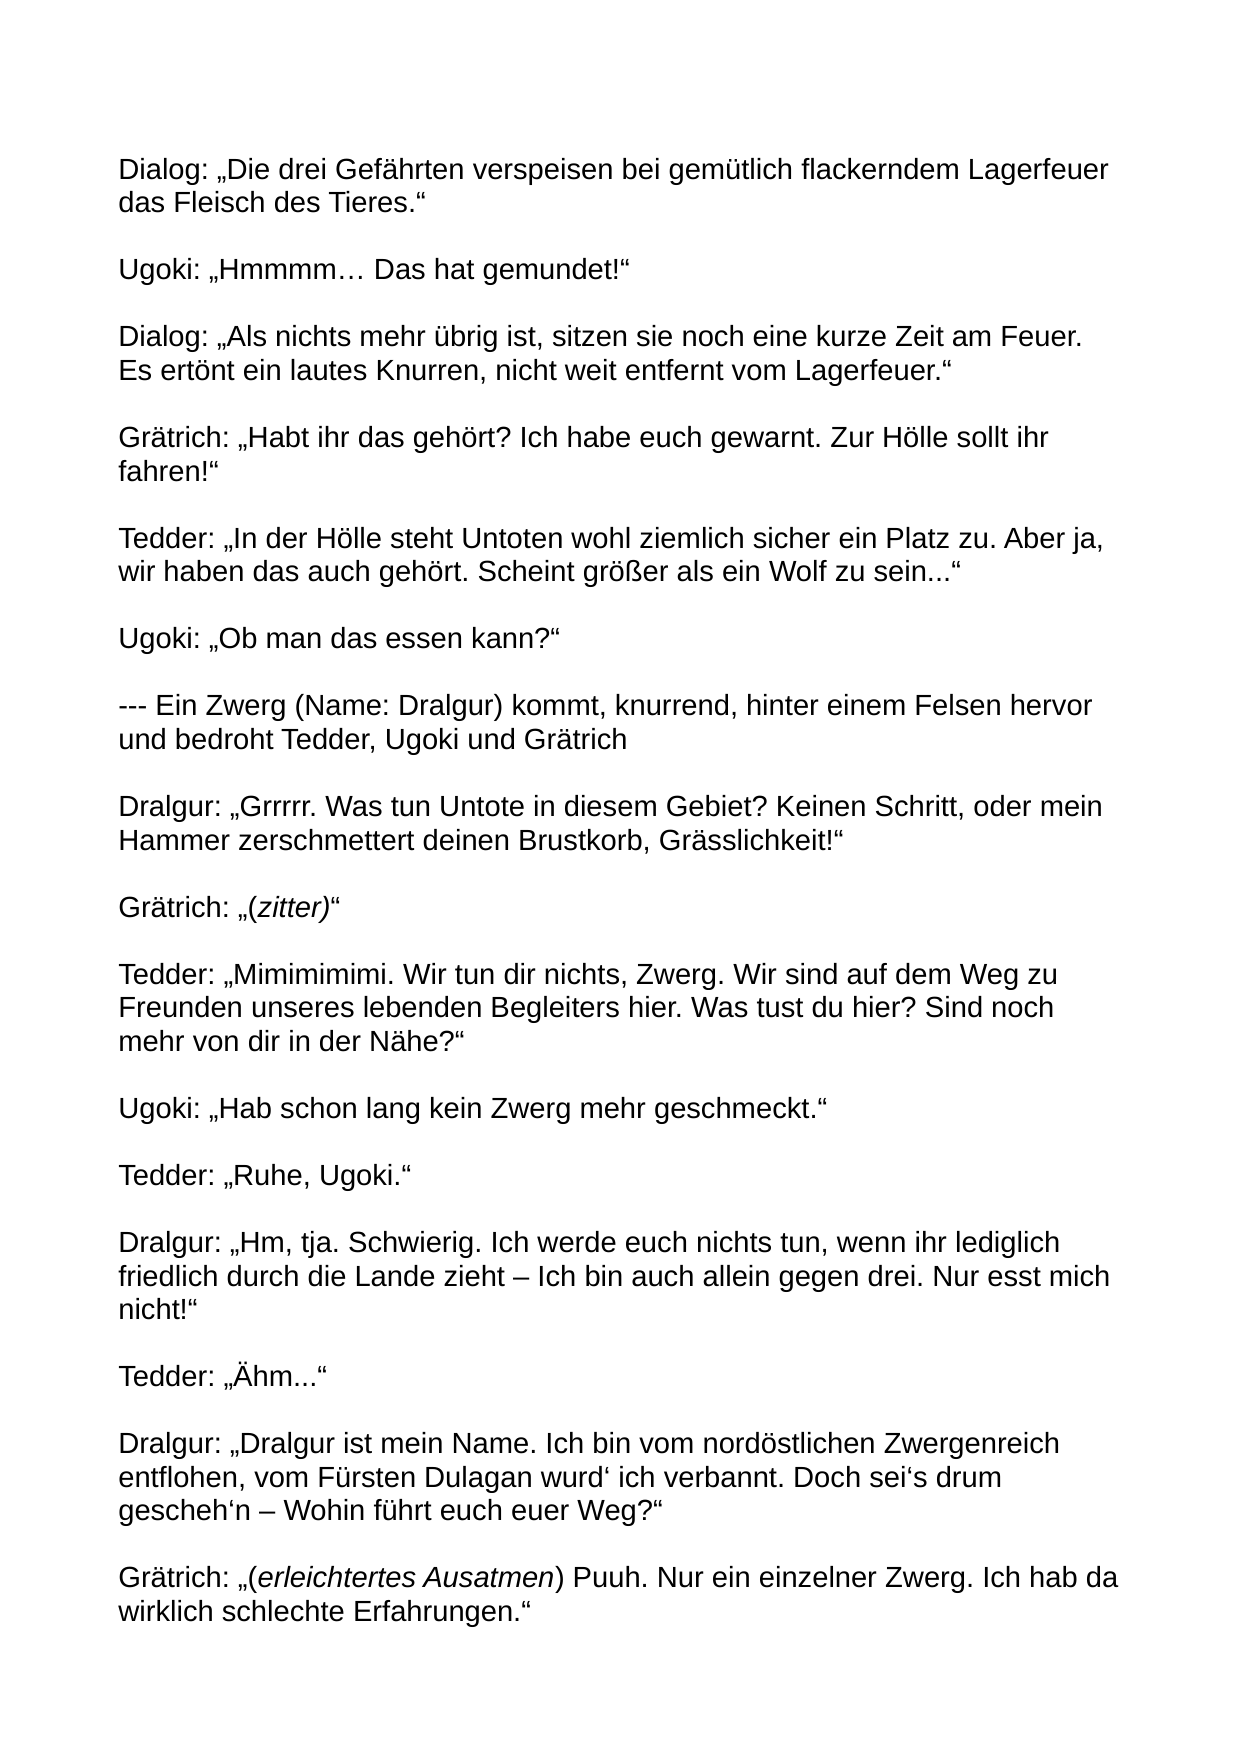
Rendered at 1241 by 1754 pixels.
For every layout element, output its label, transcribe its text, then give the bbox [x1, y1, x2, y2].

text Dralgur: „Grrrrr. Was tun Untote in diesem Gebiet? Keinen Schritt, oder mein Hammer zerschmettert deinen Brustkorb, Grässlichkeit!“ [118, 789, 1122, 856]
text Ugoki: „Hmmmm… Das hat gemundet!“ [118, 252, 1122, 286]
text Tedder: „Ähm...“ [118, 1359, 1122, 1393]
text Grätrich: „(erleichtertes Ausatmen) Puuh. Nur ein einzelner Zwerg. Ich hab da wirklich schlechte Erfahrungen.“ [118, 1560, 1122, 1627]
text Ugoki: „Ob man das essen kann?“ [118, 621, 1122, 655]
text Grätrich: „Habt ihr das gehört? Ich habe euch gewarnt. Zur Hölle sollt ihr fahren!“ [118, 420, 1122, 487]
text Dralgur: „Hm, tja. Schwierig. Ich werde euch nichts tun, wenn ihr lediglich friedlich durch die Lande zieht – Ich bin auch allein gegen drei. Nur esst mich nicht!“ [118, 1225, 1122, 1326]
text Dralgur: „Dralgur ist mein Name. Ich bin vom nordöstlichen Zwergenreich entflohen, vom Fürsten Dulagan wurd‘ ich verbannt. Doch sei‘s drum gescheh‘n – Wohin führt euch euer Weg?“ [118, 1426, 1122, 1527]
text --- Ein Zwerg (Name: Dralgur) kommt, knurrend, hinter einem Felsen hervor und bedroht Tedder, Ugoki und Grätrich [118, 688, 1122, 755]
text Tedder: „Ruhe, Ugoki.“ [118, 1158, 1122, 1191]
text Dialog: „Als nichts mehr übrig ist, sitzen sie noch eine kurze Zeit am Feuer. Es ertönt ein lautes Knurren, nicht weit entfernt vom Lagerfeuer.“ [118, 319, 1122, 386]
text Grätrich: „(zitter)“ [118, 889, 1122, 923]
text Tedder: „Mimimimimi. Wir tun dir nichts, Zwerg. Wir sind auf dem Weg zu Freunden unseres lebenden Begleiters hier. Was tust du hier? Sind noch mehr von dir in der Nähe?“ [118, 957, 1122, 1057]
text Dialog: „Die drei Gefährten verspeisen bei gemütlich flackerndem Lagerfeuer das Fleisch des Tieres.“ [118, 152, 1122, 219]
text Ugoki: „Hab schon lang kein Zwerg mehr geschmeckt.“ [118, 1091, 1122, 1124]
text Tedder: „In der Hölle steht Untoten wohl ziemlich sicher ein Platz zu. Aber ja, wir haben das auch gehört. Scheint größer als ein Wolf zu sein...“ [118, 521, 1122, 588]
